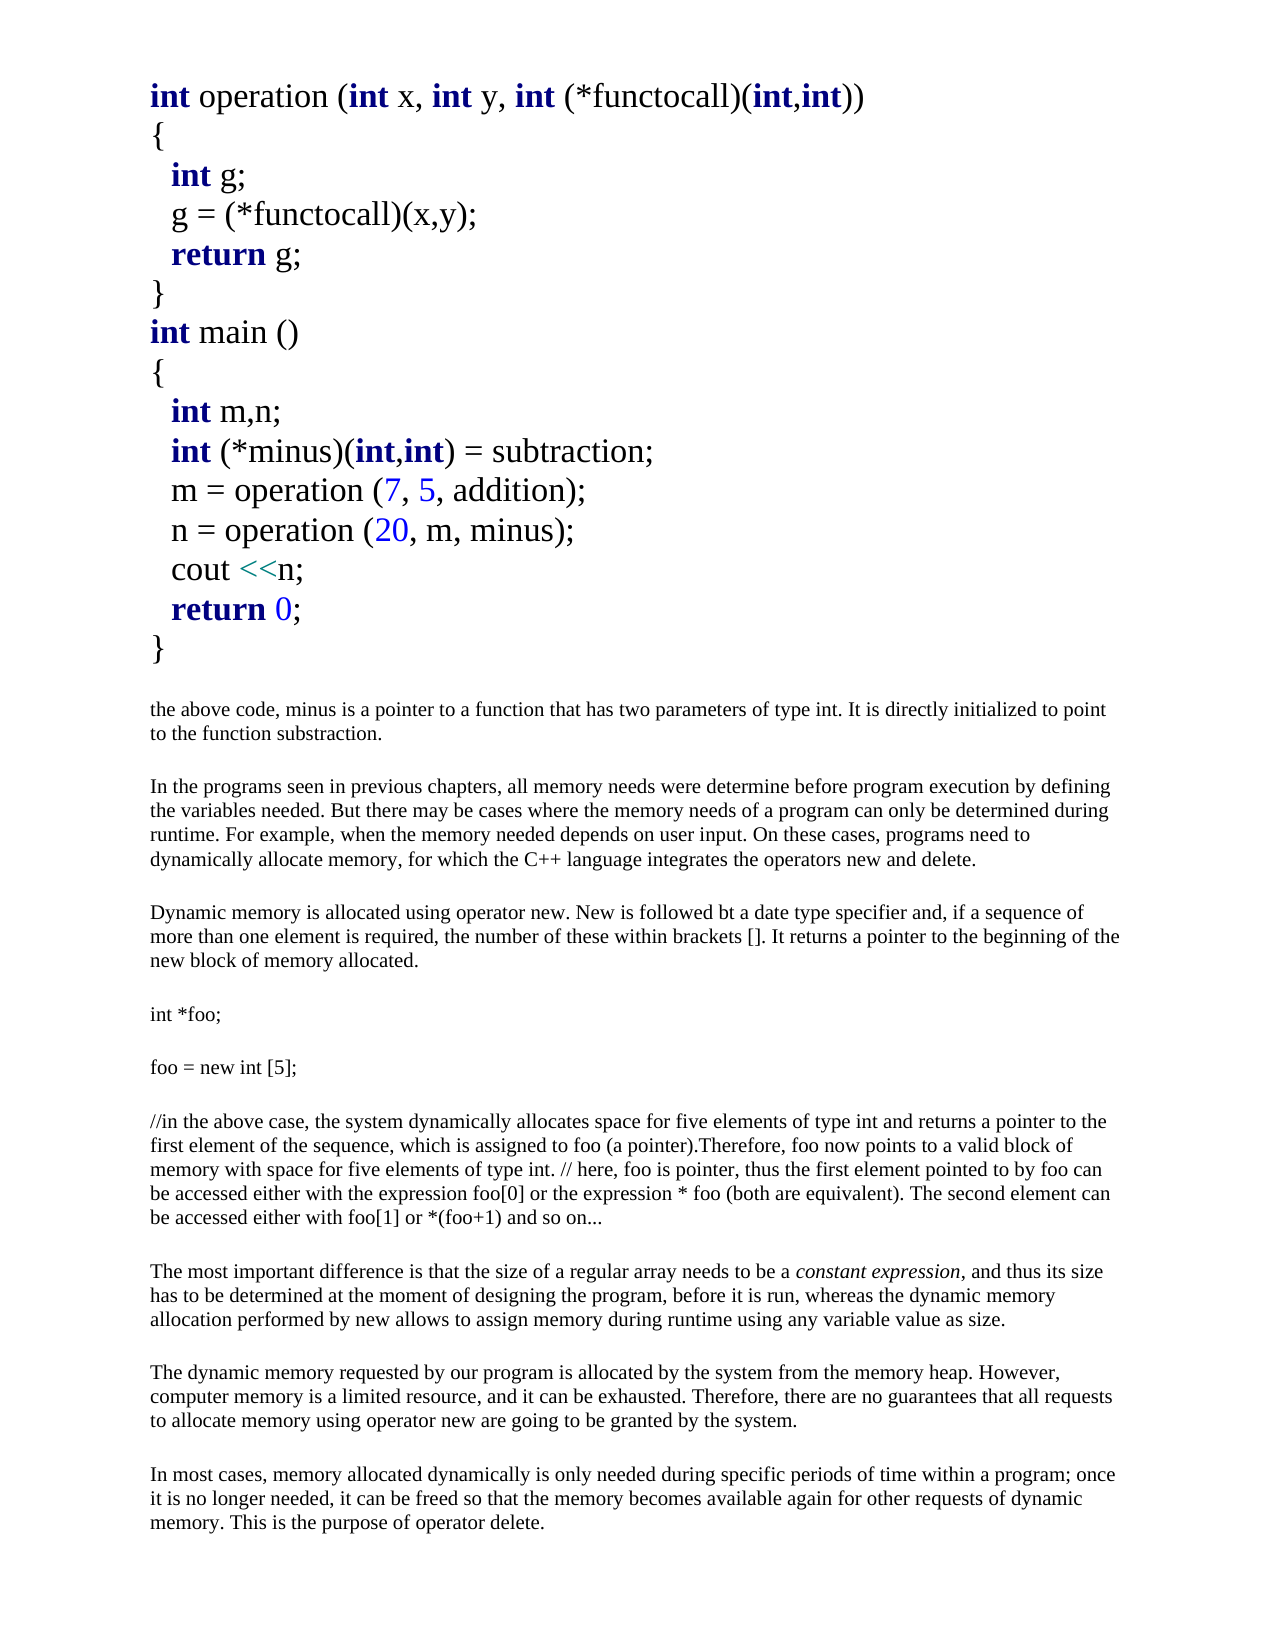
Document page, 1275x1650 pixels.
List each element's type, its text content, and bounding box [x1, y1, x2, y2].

text int g; [150, 154, 1125, 193]
text The dynamic memory requested by our program is allocated by the system from the memory heap. However, computer memory is a limited resource, and it can be exhausted. Therefore, there are no guarantees that all requests to allocate memory using operator new are going to be granted by the system. [150, 1360, 1125, 1432]
text the above code, minus is a pointer to a function that has two parameters of type int. It is directly initialized to point to the function substraction. [150, 697, 1125, 745]
text In most cases, memory allocated dynamically is only needed during specific periods of time within a program; once it is no longer needed, it can be freed so that the memory becomes available again for other requests of dynamic memory. This is the purpose of operator delete. [150, 1462, 1125, 1534]
text In the programs seen in previous chapters, all memory needs were determine before program execution by defining the variables needed. But there may be cases where the memory needs of a program can only be determined during runtime. For example, when the memory needed depends on user input. On these cases, programs need to dynamically allocate memory, for which the C++ language integrates the operators new and delete. [150, 774, 1125, 871]
text m = operation (7, 5, addition); [150, 470, 1125, 509]
text return 0; [150, 588, 1125, 628]
text cout <<n; [150, 549, 1125, 588]
text { [150, 351, 1125, 391]
text Dynamic memory is allocated using operator new. New is followed bt a date type specifier and, if a sequence of more than one element is required, the number of these within brackets []. It returns a pointer to the beginning of the new block of memory allocated. [150, 900, 1125, 972]
text } [150, 272, 1125, 312]
text foo = new int [5]; [150, 1055, 1125, 1079]
text { [150, 114, 1125, 154]
text } [150, 628, 1125, 667]
text g = (*functocall)(x,y); [150, 193, 1125, 233]
text int main () [150, 312, 1125, 351]
text The most important difference is that the size of a regular array needs to be a constant expression, and thus its size has to be determined at the moment of designing the program, before it is run, whereas the dynamic memory allocation performed by new allows to assign memory during runtime using any variable value as size. [150, 1258, 1125, 1331]
text return g; [150, 233, 1125, 272]
text int m,n; [150, 391, 1125, 430]
text int *foo; [150, 1002, 1125, 1026]
text int (*minus)(int,int) = subtraction; [150, 430, 1125, 470]
text //in the above case, the system dynamically allocates space for five elements of type int and returns a pointer to the first element of the sequence, which is assigned to foo (a pointer).Therefore, foo now points to a valid block of memory with space for five elements of type int. // here, foo is pointer, thus the first element pointed to by foo can be accessed either with the expression foo[0] or the expression * foo (both are equivalent). The second element can be accessed either with foo[1] or *(foo+1) and so on... [150, 1109, 1125, 1229]
text int operation (int x, int y, int (*functocall)(int,int)) [150, 75, 1125, 114]
text n = operation (20, m, minus); [150, 509, 1125, 549]
